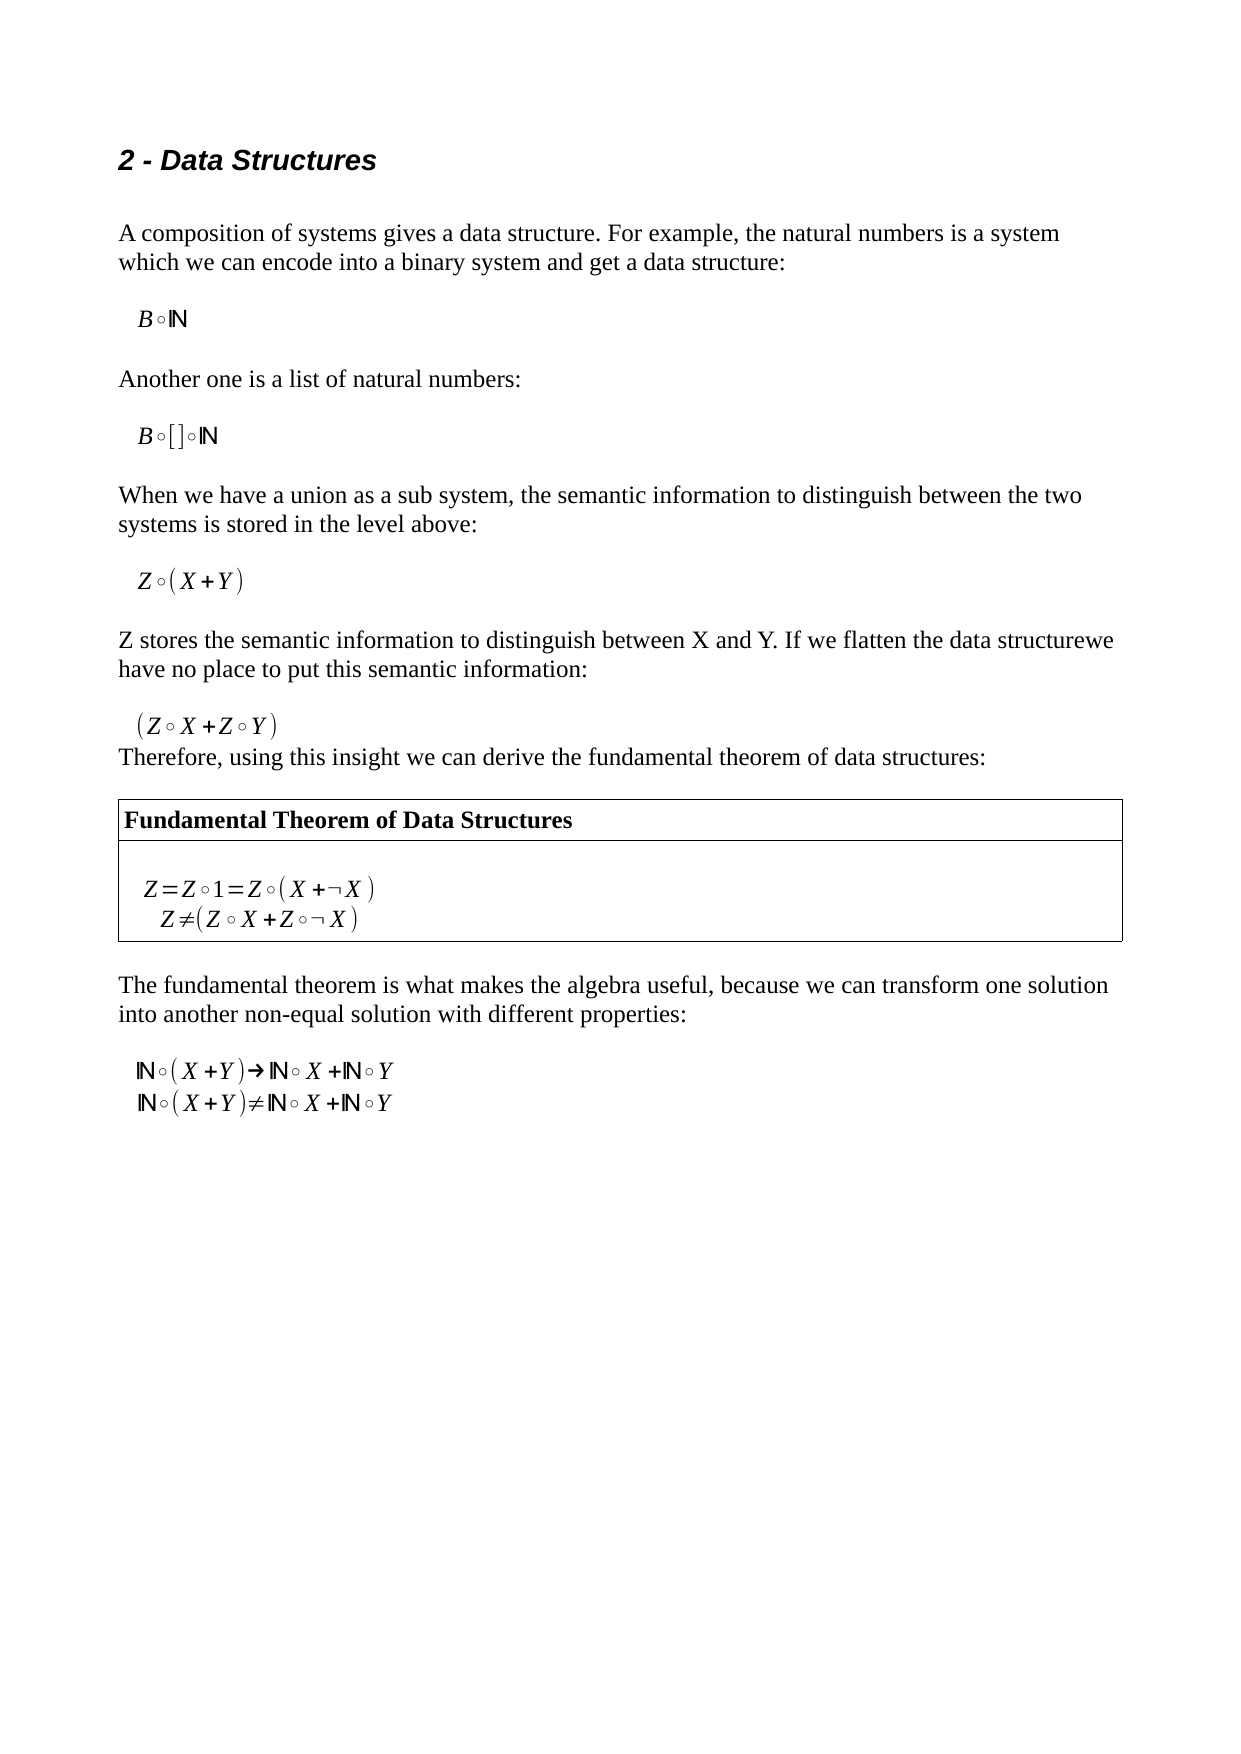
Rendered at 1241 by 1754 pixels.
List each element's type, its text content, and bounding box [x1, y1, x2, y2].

text Therefore, using this insight we can derive the fundamental theorem of data structures: [118, 742, 1122, 771]
table_cell [119, 841, 1122, 941]
table_header Fundamental Theorem of Data Structures [119, 800, 1122, 840]
text The fundamental theorem is what makes the algebra useful, because we can transform one solution into another non-equal solution with different properties: [118, 970, 1122, 1027]
subtitle 2 - Data Structures [118, 143, 1122, 177]
text Z stores the semantic information to distinguish between X and Y. If we flatten the data structurewe have no place to put this semantic information: [118, 626, 1122, 683]
text When we have a union as a sub system, the semantic information to distinguish between the two systems is stored in the level above: [118, 481, 1122, 538]
text A composition of systems gives a data structure. For example, the natural numbers is a system which we can encode into a binary system and get a data structure: [118, 218, 1122, 275]
text Another one is a list of natural numbers: [118, 364, 1122, 392]
